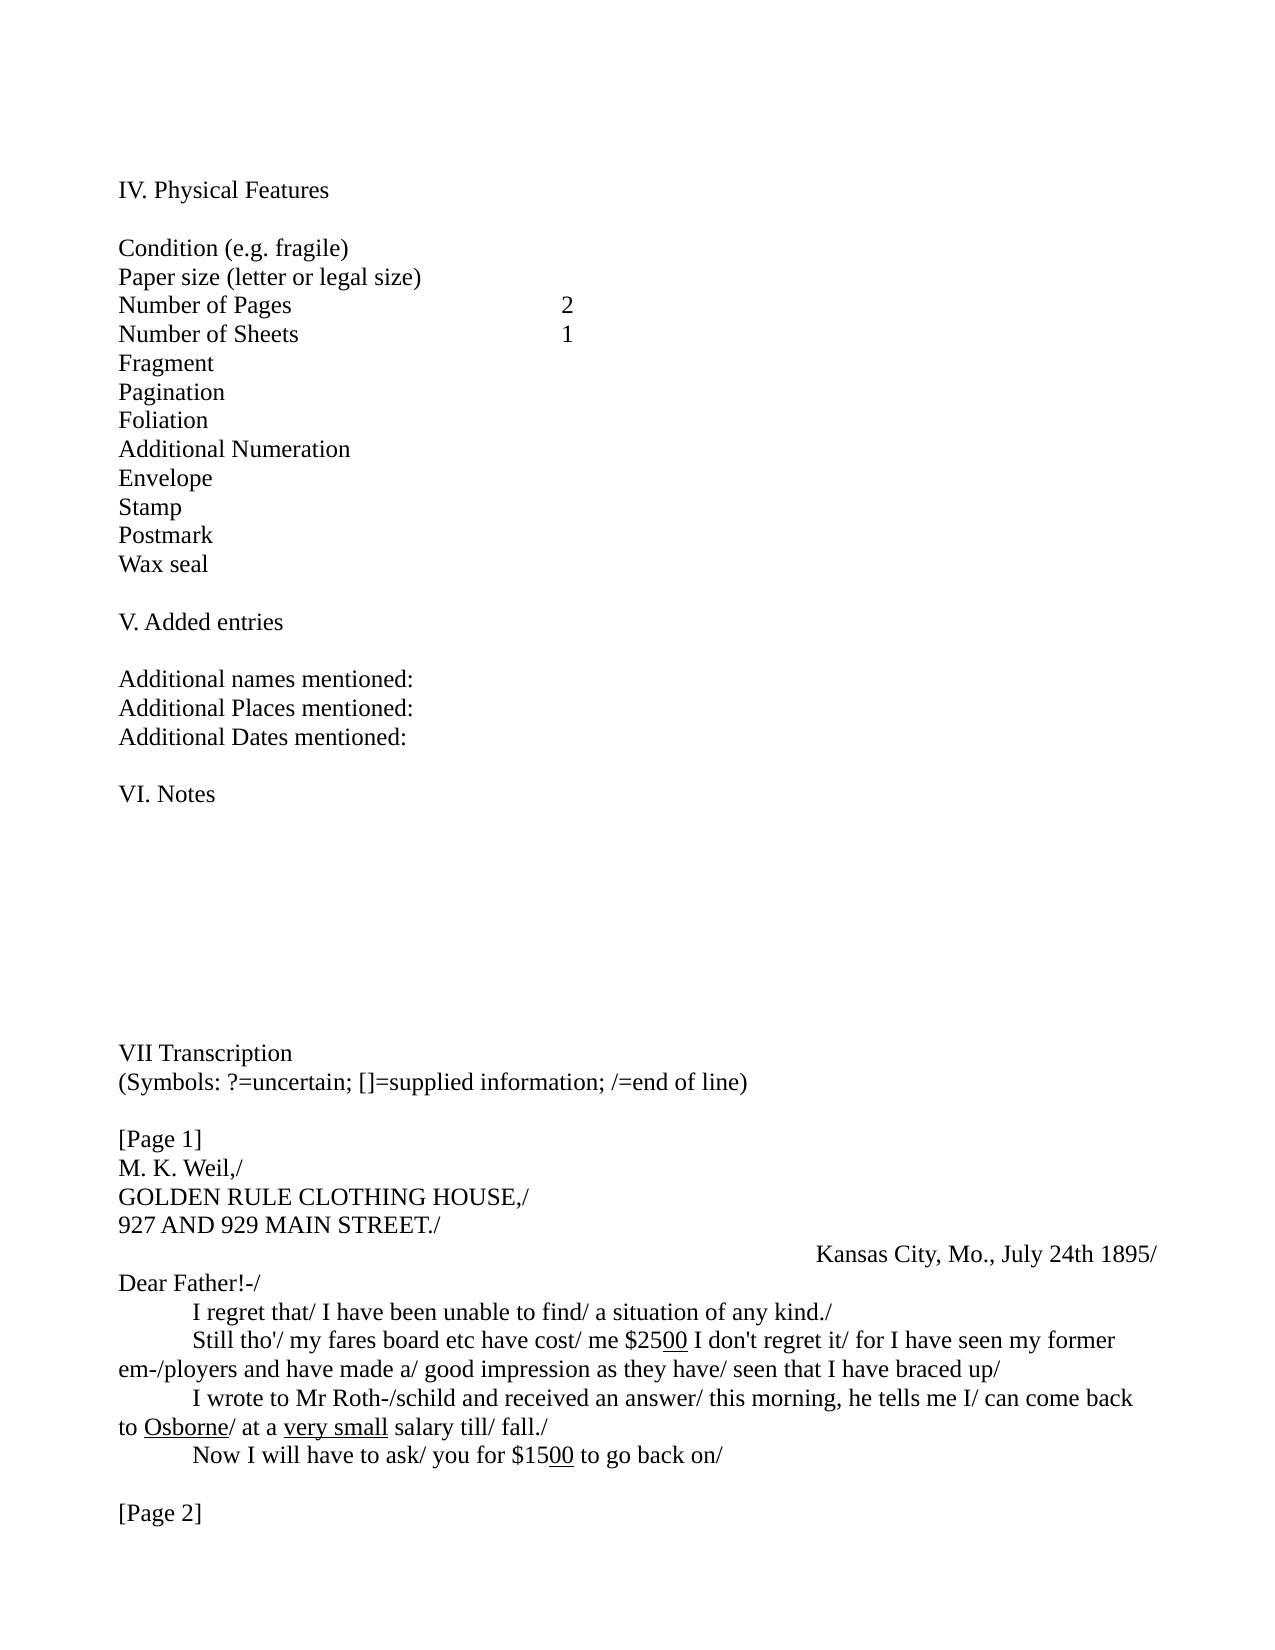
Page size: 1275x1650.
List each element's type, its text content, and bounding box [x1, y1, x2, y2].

text Fragment [118, 348, 1157, 377]
text Envelope [118, 463, 1157, 492]
text GOLDEN RULE CLOTHING HOUSE,/ [118, 1182, 1157, 1211]
text Additional names mentioned: [118, 664, 1157, 693]
text Still tho'/ my fares board etc have cost/ me $2500 I don't regret it/ for I have seen my former em-/ployers and have made a/ good impression as they have/ seen that I have braced up/ [118, 1326, 1157, 1383]
text [Page 2] [118, 1498, 1157, 1527]
text VI. Notes [118, 779, 1157, 808]
text Additional Numeration [118, 434, 1157, 463]
text V. Added entries [118, 607, 1157, 636]
text Pagination [118, 377, 1157, 406]
text I regret that/ I have been unable to find/ a situation of any kind./ [118, 1297, 1157, 1326]
text IV. Physical Features [118, 176, 1157, 204]
text [Page 1] [118, 1124, 1157, 1153]
text Paper size (letter or legal size) [118, 262, 1157, 291]
text Foliation [118, 406, 1157, 434]
text Kansas City, Mo., July 24th 1895/ [118, 1239, 1157, 1268]
text Additional Dates mentioned: [118, 722, 1157, 751]
text Postma rk [118, 521, 1157, 549]
text Additional Places mentioned: [118, 693, 1157, 722]
text Dear Father!-/ [118, 1268, 1157, 1297]
text Number of Pages 2 [118, 291, 1157, 319]
text Wax seal [118, 549, 1157, 578]
text Now I will have to ask/ you for $1500 to go back on/ [118, 1441, 1157, 1469]
text M. K. Weil,/ [118, 1153, 1157, 1182]
text Number of Sheets 1 [118, 319, 1157, 348]
text Stamp [118, 492, 1157, 521]
text I wrote to Mr Roth-/schild and received an answer/ this morning, he tells me I/ can come back to Osborne/ at a very small salary till/ fall./ [118, 1383, 1157, 1441]
text 927 AND 929 MAIN STREET./ [118, 1211, 1157, 1239]
text Condition (e.g. fragile) [118, 233, 1157, 262]
text VII Transcription [118, 1038, 1157, 1067]
text (Symbols: ?=uncertain; []=supplied information; /=end of line) [118, 1067, 1157, 1096]
